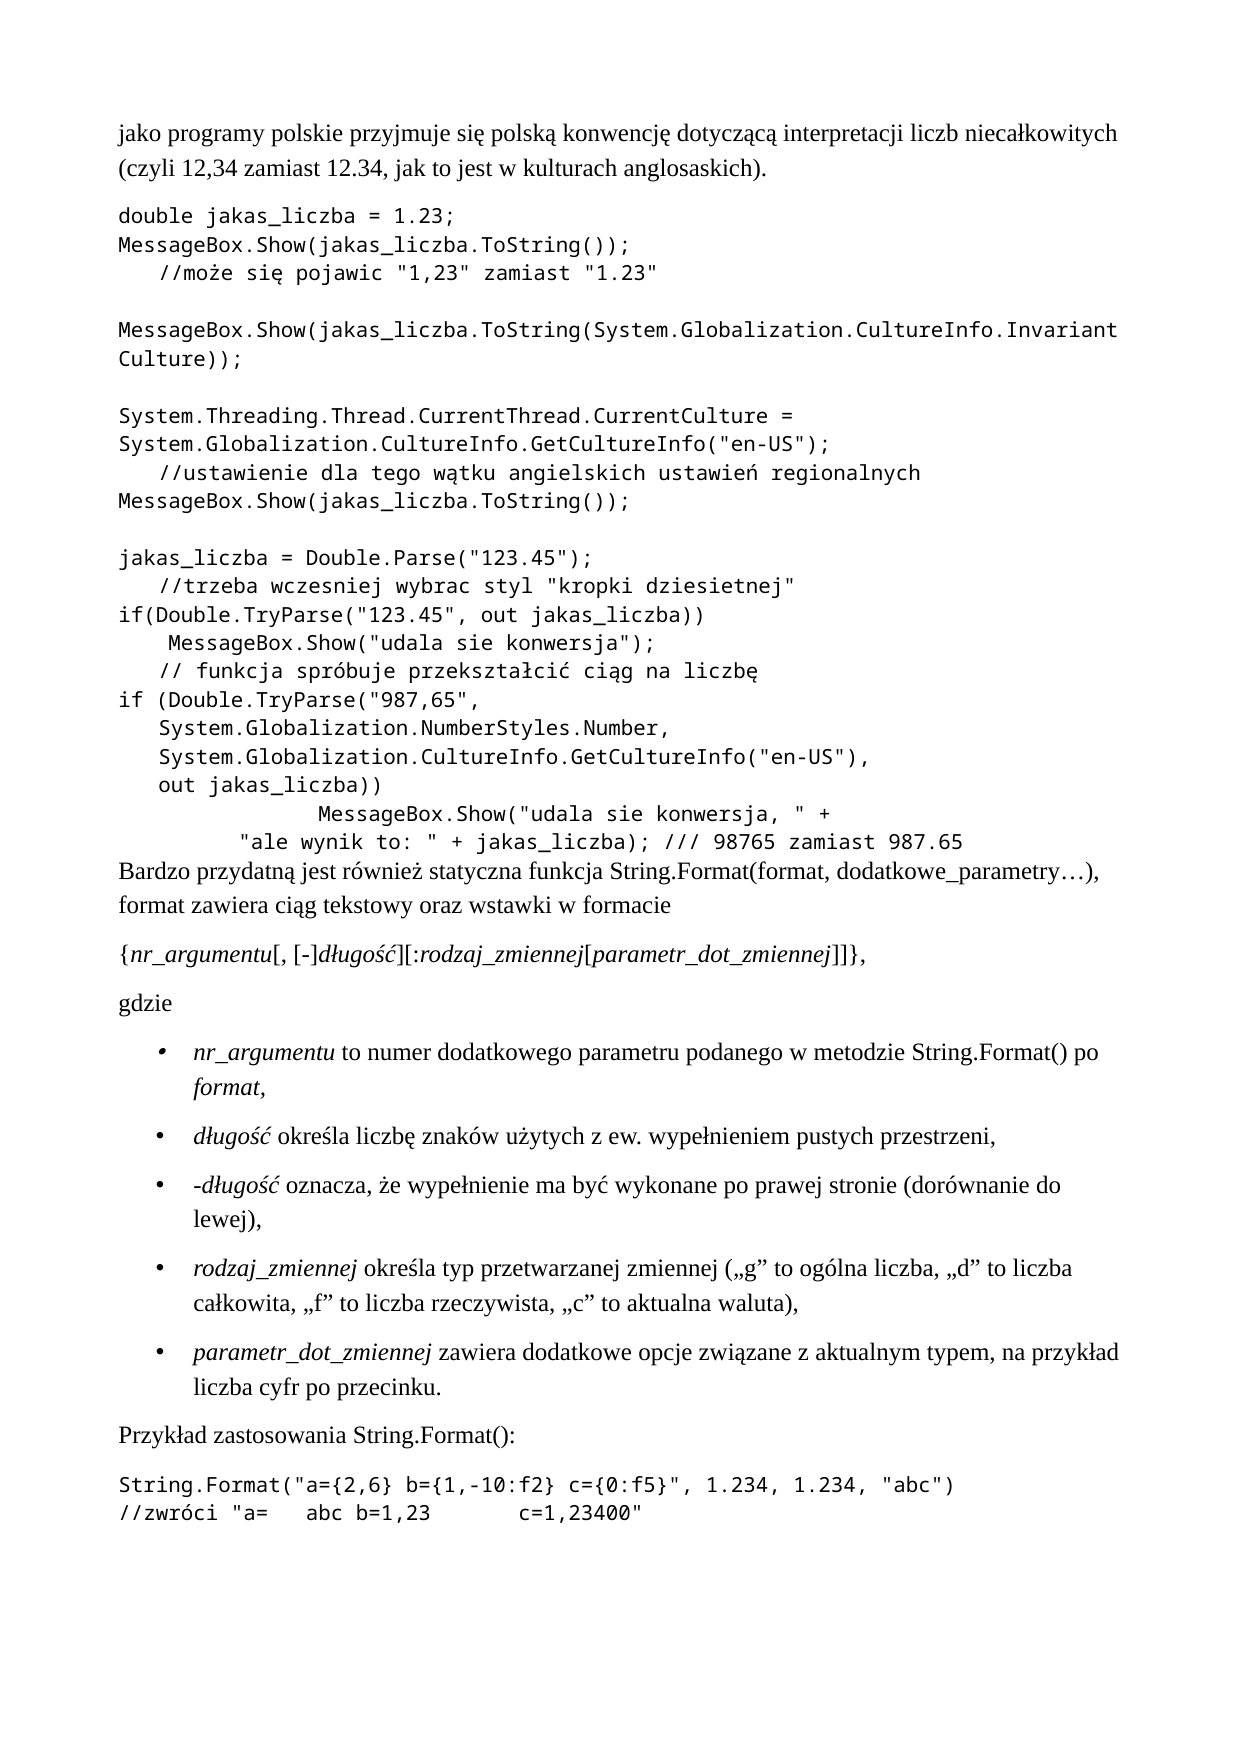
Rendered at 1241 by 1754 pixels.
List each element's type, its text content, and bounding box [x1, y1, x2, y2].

list -długość oznacza, że wypełnienie ma być wykonane po prawej stronie (dorównanie do lewej), [156, 1170, 1122, 1233]
list out jakas_liczba)) [118, 770, 1122, 799]
list MessageBox.Show(jakas_liczba.ToString()); [118, 230, 1122, 258]
list nr_argumentu to numer dodatkowego parametru podanego w metodzie String.Format() po format, [156, 1037, 1122, 1101]
list MessageBox.Show(jakas_liczba.ToString(System.Globalization.CultureInfo.InvariantCulture)); [118, 287, 1122, 372]
list if(Double.TryParse("123.45", out jakas_liczba)) [118, 600, 1122, 628]
list //zwróci "a= abc b=1,23 c=1,23400" [118, 1498, 1122, 1527]
text gdzie [118, 988, 1122, 1017]
list System.Threading.Thread.CurrentThread.CurrentCulture = System.Globalization.CultureInfo.GetCultureInfo("en-US"); [118, 401, 1122, 458]
list String.Format("a={2,6} b={1,-10:f2} c={0:f5}", 1.234, 1.234, "abc") [118, 1470, 1122, 1498]
list MessageBox.Show(jakas_liczba.ToString()); [118, 486, 1122, 514]
text Przykład zastosowania String.Format(): [118, 1421, 1122, 1449]
text {nr_argumentu[, [-]długość][:rodzaj_zmiennej[parametr_dot_zmiennej]]}, [118, 939, 1122, 968]
list //ustawienie dla tego wątku angielskich ustawień regionalnych [118, 458, 1122, 486]
list //może się pojawic "1,23" zamiast "1.23" [118, 258, 1122, 287]
list MessageBox.Show("udala sie konwersja, " + [118, 799, 1122, 827]
list "ale wynik to: " + jakas_liczba); /// 98765 zamiast 987.65 [118, 827, 1122, 856]
list MessageBox.Show("udala sie konwersja"); [118, 628, 1122, 657]
list // funkcja spróbuje przekształcić ciąg na liczbę [118, 657, 1122, 685]
list długość określa liczbę znaków użytych z ew. wypełnieniem pustych przestrzeni, [156, 1121, 1122, 1150]
text jako programy polskie przyjmuje się polską konwencję dotyczącą interpretacji liczb niecałkowitych (czyli 12,34 zamiast 12.34, jak to jest w kulturach anglosaskich). [118, 118, 1122, 181]
list rodzaj_zmiennej określa typ przetwarzanej zmiennej („g” to ogólna liczba, „d” to liczba całkowita, „f” to liczba rzeczywista, „c” to aktualna waluta), [156, 1253, 1122, 1317]
list //trzeba wczesniej wybrac styl "kropki dziesietnej" [118, 571, 1122, 600]
list System.Globalization.NumberStyles.Number, [118, 713, 1122, 742]
list parametr_dot_zmiennej zawiera dodatkowe opcje związane z aktualnym typem, na przykład liczba cyfr po przecinku. [156, 1337, 1122, 1400]
list System.Globalization.CultureInfo.GetCultureInfo("en-US"), [118, 742, 1122, 770]
list if (Double.TryParse("987,65", [118, 685, 1122, 713]
list jakas_liczba = Double.Parse("123.45"); [118, 543, 1122, 571]
text Bardzo przydatną jest również statyczna funkcja String.Format(format, dodatkowe_parametry…), format zawiera ciąg tekstowy oraz wstawki w formacie [118, 856, 1122, 919]
list double jakas_liczba = 1.23; [118, 202, 1122, 230]
